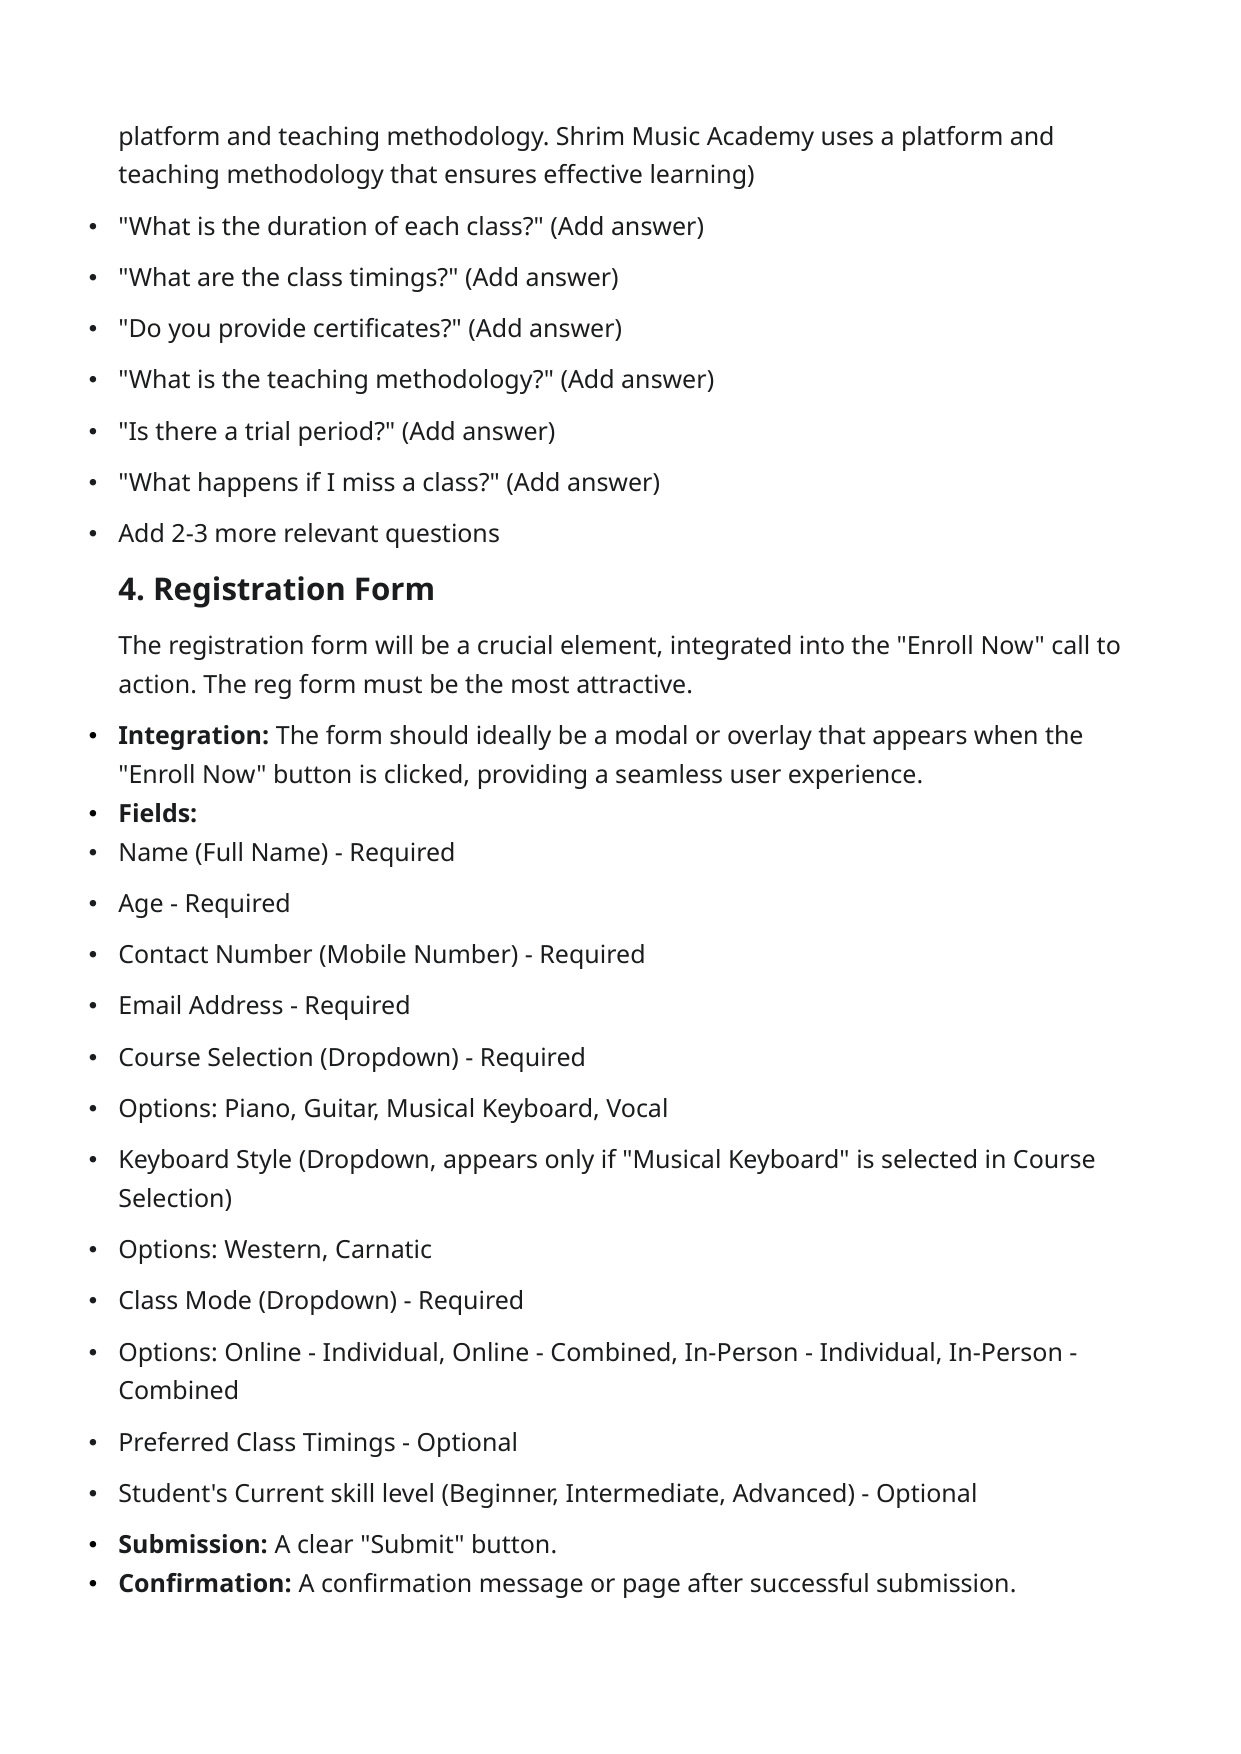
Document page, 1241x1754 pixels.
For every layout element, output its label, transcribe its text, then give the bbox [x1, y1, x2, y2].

subtitle 4. Registration Form [118, 567, 1122, 609]
text The registration form will be a crucial element, integrated into the "Enroll Now" call to action. The reg form must be the most attractive. [118, 628, 1122, 701]
list Keyboard Style (Dropdown, appears only if "Musical Keyboard" is selected in Course Selection) [118, 1142, 1122, 1214]
list Class Mode (Dropdown) - Required [118, 1283, 1122, 1317]
list platform and teaching methodology. Shrim Music Academy uses a platform and teaching methodology that ensures effective learning) [118, 118, 1122, 191]
list Add 2-3 more relevant questions [118, 516, 1122, 550]
list "What are the class timings?" (Add answer) [118, 259, 1122, 293]
list Course Selection (Dropdown) - Required [118, 1039, 1122, 1073]
list Integration: The form should ideally be a modal or overlay that appears when the "Enroll Now" button is clicked, providing a seamless user experience. [118, 718, 1122, 791]
list "What is the duration of each class?" (Add answer) [118, 208, 1122, 242]
list Options: Online - Individual, Online - Combined, In-Person - Individual, In-Person - Combined [118, 1334, 1122, 1407]
list "What is the teaching methodology?" (Add answer) [118, 362, 1122, 396]
list Contact Number (Mobile Number) - Required [118, 937, 1122, 971]
list Age - Required [118, 885, 1122, 919]
list "Is there a trial period?" (Add answer) [118, 413, 1122, 447]
list Submission: A clear "Submit" button. [118, 1527, 1122, 1561]
list "Do you provide certificates?" (Add answer) [118, 311, 1122, 345]
list Options: Western, Carnatic [118, 1232, 1122, 1266]
list "What happens if I miss a class?" (Add answer) [118, 464, 1122, 498]
list Name (Full Name) - Required [118, 834, 1122, 868]
list Fields: [118, 795, 1122, 829]
list Email Address - Required [118, 988, 1122, 1022]
list Student's Current skill level (Beginner, Intermediate, Advanced) - Optional [118, 1475, 1122, 1509]
list Options: Piano, Guitar, Musical Keyboard, Vocal [118, 1090, 1122, 1124]
list Confirmation: A confirmation message or page after successful submission. [118, 1565, 1122, 1599]
list Preferred Class Timings - Optional [118, 1424, 1122, 1458]
